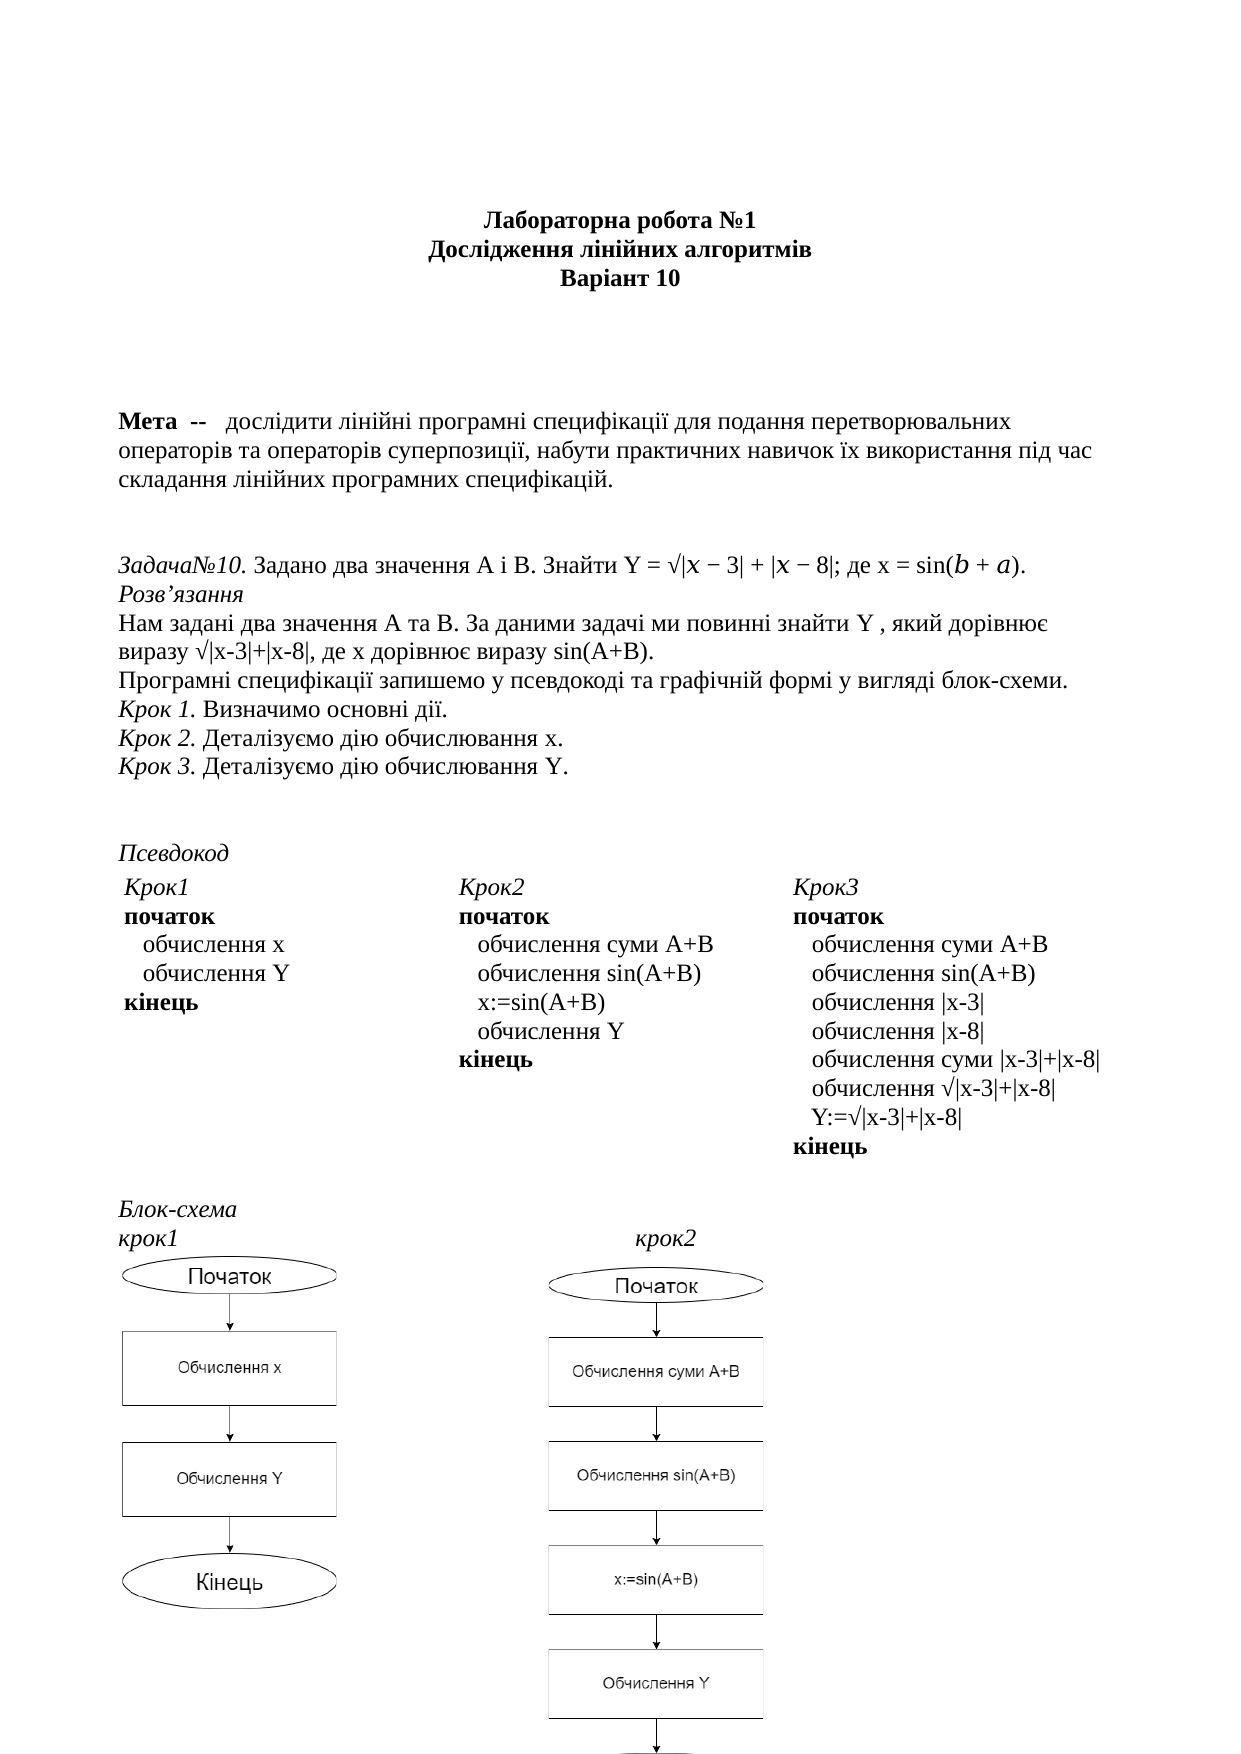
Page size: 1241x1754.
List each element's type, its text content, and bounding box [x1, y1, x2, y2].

text Програмні специфікації запишемо у псевдокоді та графічній формі у вигляді блок-схеми. Крок 1. Визначимо основні дії. [118, 665, 1122, 723]
text Розв’язання [118, 579, 1122, 608]
text Дослідження лінійних алгоритмів [118, 234, 1122, 263]
text Крок 3. Деталізуємо дію обчислювання Y. [118, 751, 1122, 780]
table_header Крок1 початок обчислення x обчислення Y кінець [118, 866, 453, 1165]
text Задача№10. Задано два значення А і В. Знайти Y = √|𝑥 − 3| + |𝑥 − 8|; де x = sin(𝑏 + 𝑎). [118, 550, 1122, 579]
text Лабораторна робота №1 [118, 205, 1122, 234]
picture [548, 1267, 764, 1754]
text крок1 крок2 [118, 1223, 1122, 1252]
text Варіант 10 [118, 263, 1122, 291]
text Мета -- дослідити лінійні програмні специфікації для подання перетворювальних операторів та операторів суперпозиції, набути практичних навичок їх використання під час складання лінійних програмних специфікацій. [118, 406, 1122, 493]
text Псевдокод [118, 838, 1122, 866]
picture [122, 1256, 337, 1609]
text Блок-схема [118, 1194, 1122, 1223]
table_header Крок2 початок обчислення суми A+B обчислення sin(A+B) x:=sin(A+B) обчислення Y кінець [453, 866, 787, 1165]
text Крок 2. Деталізуємо дію обчислювання x. [118, 723, 1122, 751]
table_header Крок3 початок обчислення суми A+B обчислення sin(A+B) обчислення |x-3| обчислення |x-8| обчислення суми |x-3|+|x-8| обчислення √|x-3|+|x-8| Y:=√|x-3|+|x-8| кінець [787, 866, 1122, 1165]
text Нам задані два значення А та В. За даними задачі ми повинні знайти Y , який дорівнює виразу √|x-3|+|x-8|, де х дорівнює виразу sin(A+B). [118, 608, 1122, 665]
